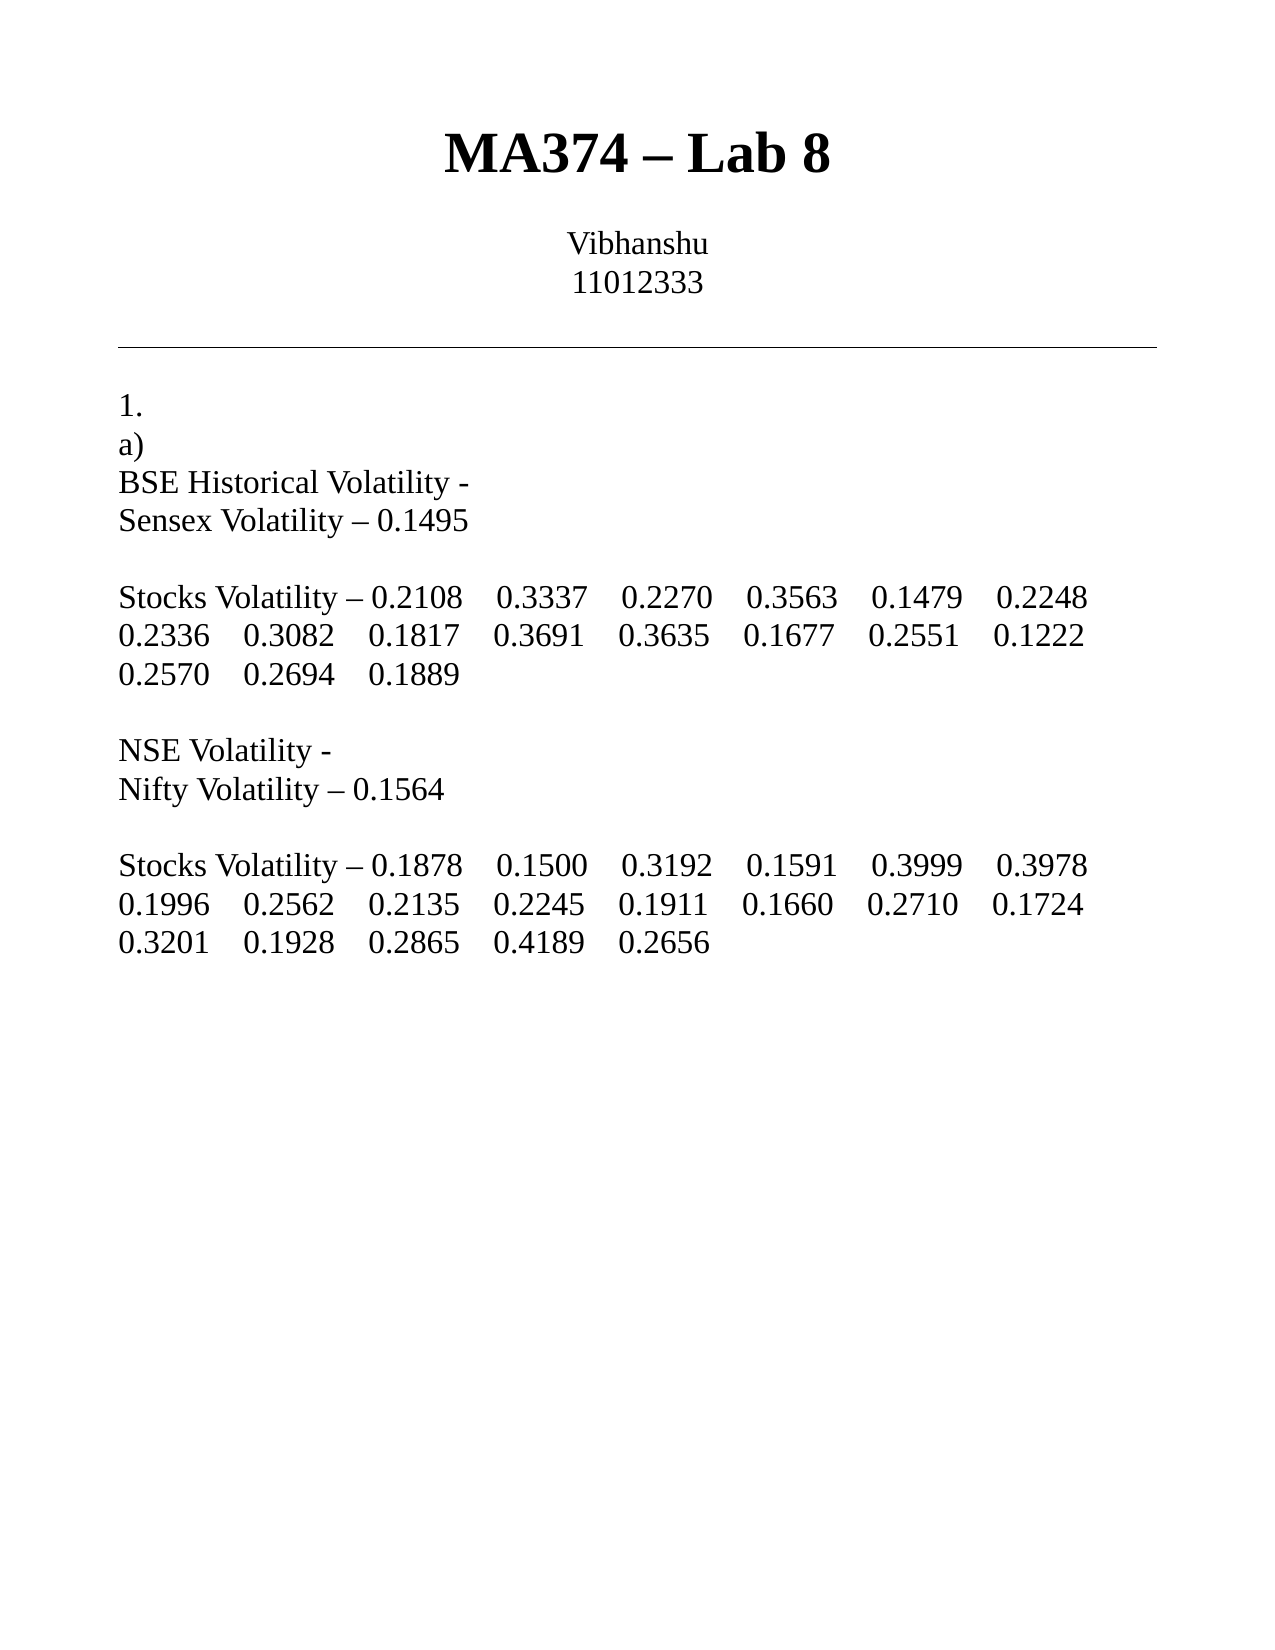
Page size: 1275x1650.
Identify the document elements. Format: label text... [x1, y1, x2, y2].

text 1. [118, 386, 1157, 424]
text BSE Historical Volatility - [118, 462, 1157, 501]
text 11012333 [118, 262, 1157, 300]
text Vibhanshu [118, 185, 1157, 262]
text NSE Volatility - [118, 731, 1157, 769]
text Stocks Volatility – 0.1878 0.1500 0.3192 0.1591 0.3999 0.3978 0.1996 0.2562 0.2135 0.2245 0.1911 0.1660 0.2710 0.1724 0.3201 0.1928 0.2865 0.4189 0.2656 [118, 846, 1157, 961]
text a) [118, 424, 1157, 462]
text Nifty Volatility – 0.1564 [118, 769, 1157, 807]
text Sensex Volatility – 0.1495 [118, 501, 1157, 539]
text MA374 – Lab 8 [118, 118, 1157, 185]
text Stocks Volatility – 0.2108 0.3337 0.2270 0.3563 0.1479 0.2248 0.2336 0.3082 0.1817 0.3691 0.3635 0.1677 0.2551 0.1222 0.2570 0.2694 0.1889 [118, 577, 1157, 692]
